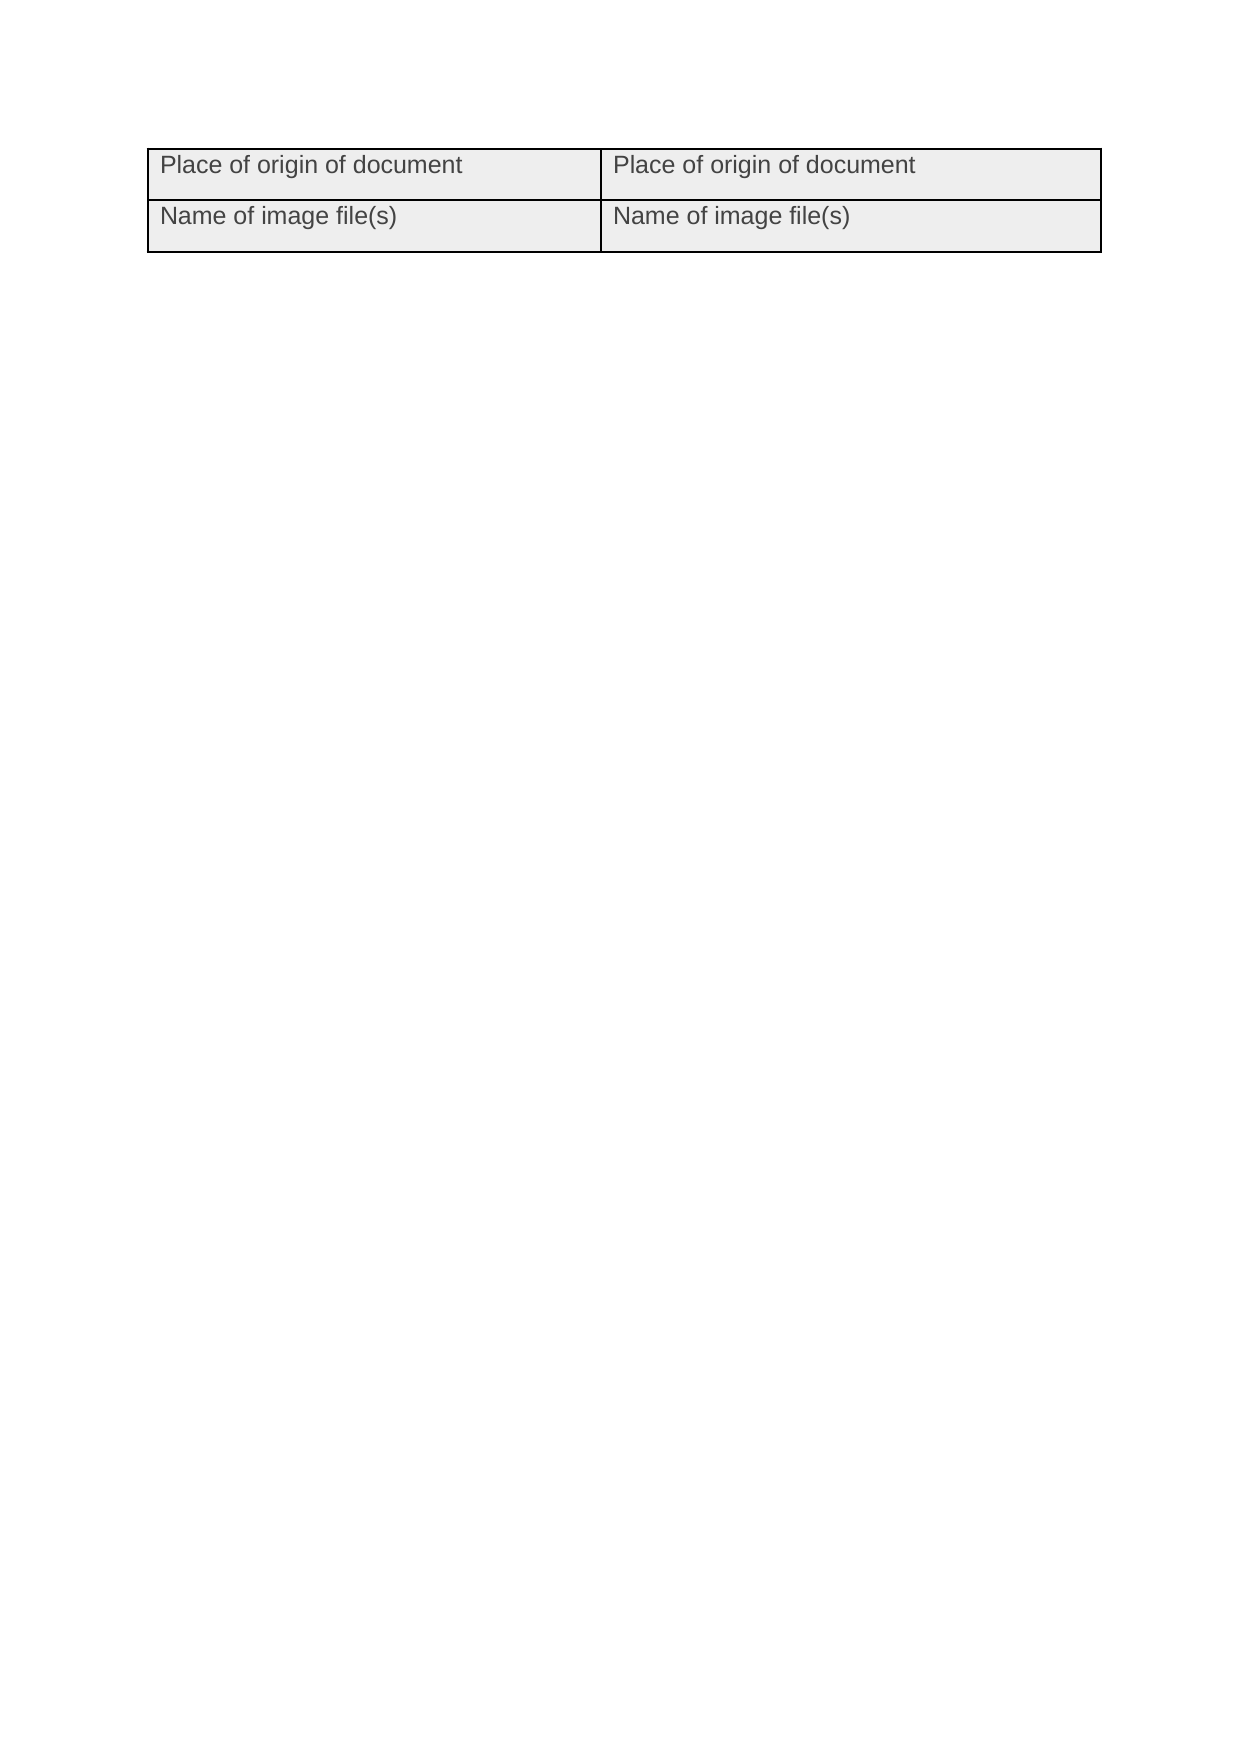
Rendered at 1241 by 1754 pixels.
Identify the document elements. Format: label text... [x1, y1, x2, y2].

table_cell Name of image file(s) [602, 201, 1100, 251]
table_cell Name of image file(s) [149, 201, 600, 251]
table_cell Place of origin of document [602, 150, 1100, 199]
table_cell Place of origin of document [149, 150, 600, 199]
